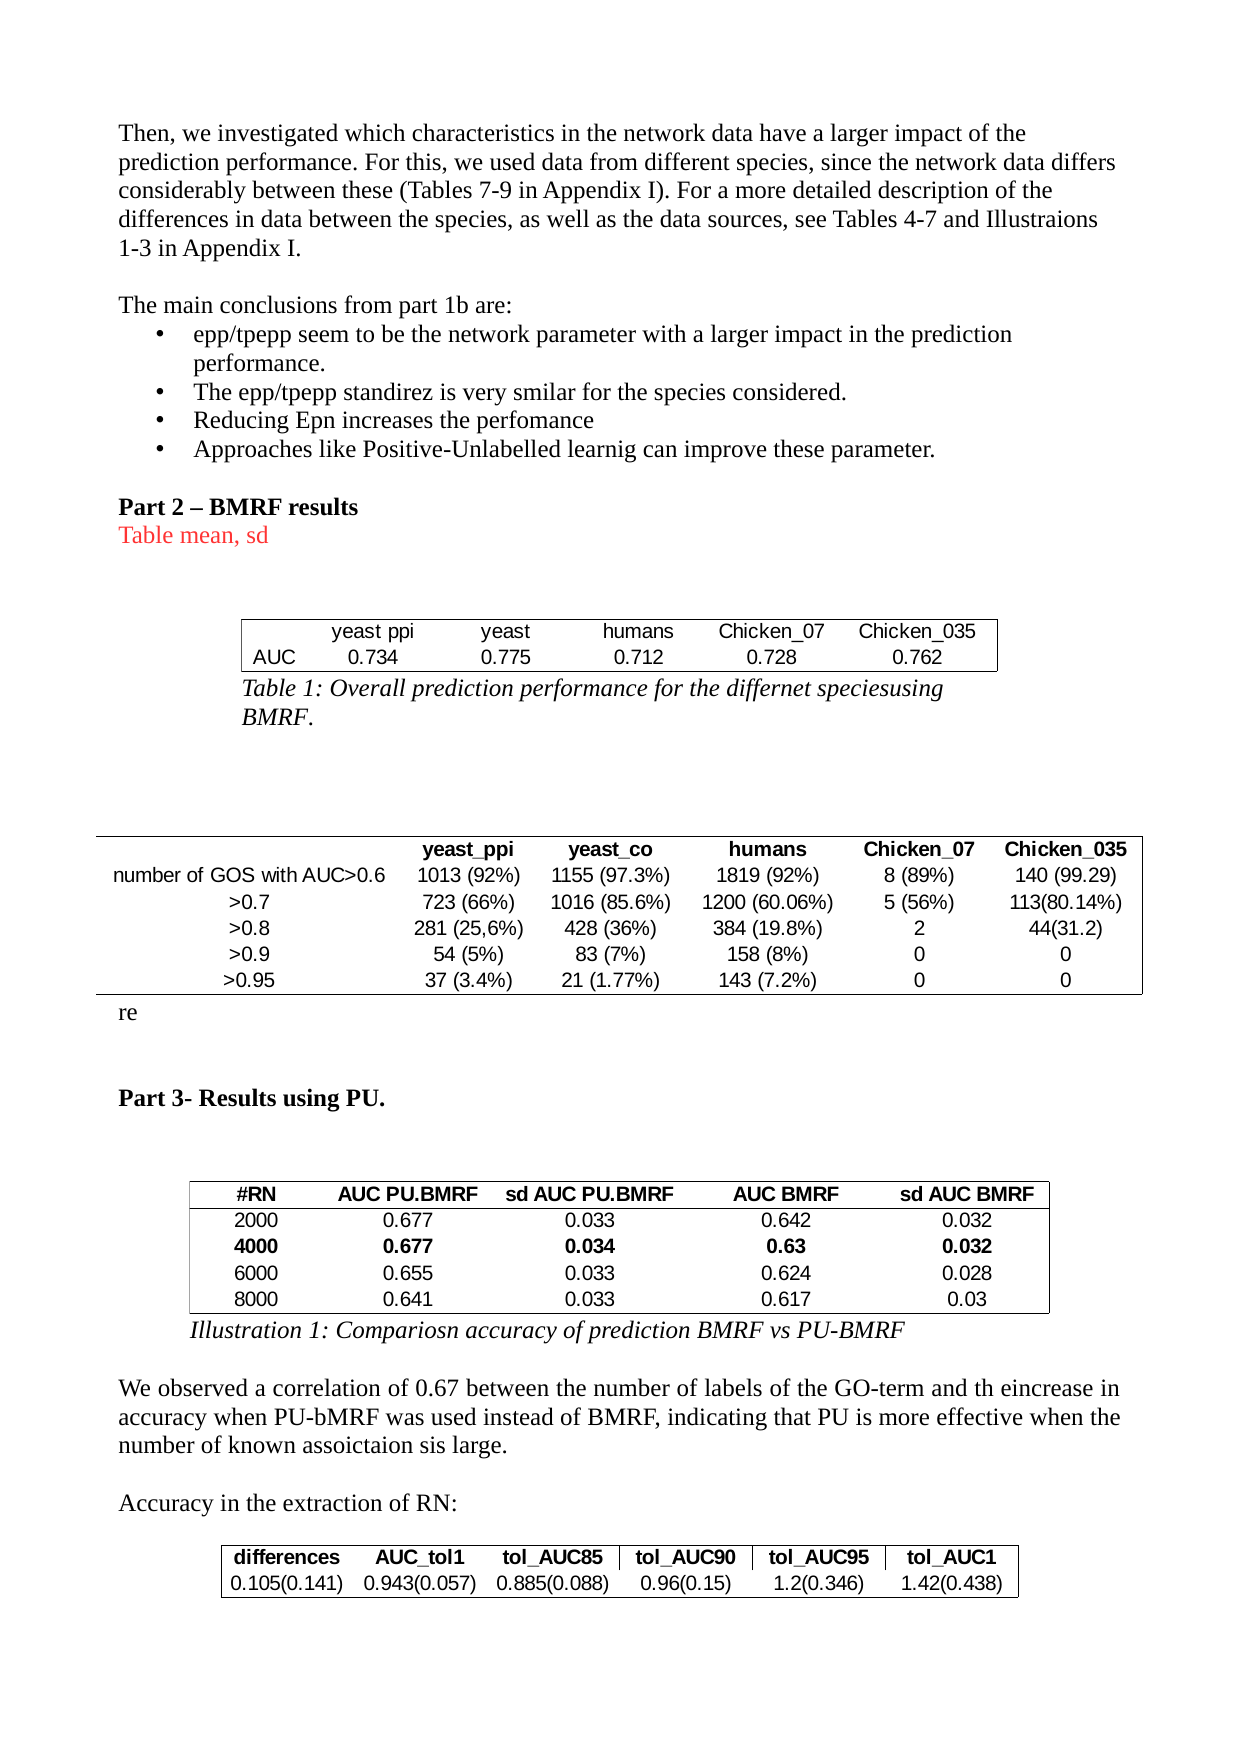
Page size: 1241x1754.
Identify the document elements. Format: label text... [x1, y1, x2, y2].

text Then, we investigated which characteristics in the network data have a larger impact of the prediction performance. For this, we used data from different species, since the network data differs considerably between these (Tables 7-9 in Appendix I). For a more detailed description of the differences in data between the species, as well as the data sources, see Tables 4-7 and Illustraions 1-3 in Appendix I. [118, 118, 1122, 262]
text re [118, 837, 1122, 994]
text re [118, 995, 1122, 1026]
text Part 2 – BMRF results [118, 492, 1122, 521]
text Part 3- Results using PU. [118, 1083, 1122, 1112]
text We observed a correlation of 0.67 between the number of labels of the GO-term and th eincrease in accuracy when PU-bMRF was used instead of BMRF, indicating that PU is more effective when the number of known assoictaion sis large. [118, 1373, 1122, 1459]
list epp/tpepp seem to be the network parameter with a larger impact in the prediction performance. [156, 319, 1122, 377]
list Reducing Epn increases the perfomance [156, 406, 1122, 434]
text Table mean, sd [118, 521, 1122, 549]
text The main conclusions from part 1b are: [118, 291, 1122, 319]
list The epp/tpepp standirez is very smilar for the species considered. [156, 377, 1122, 406]
text Table 1: Overall prediction performance for the differnet speciesusing BMRF. [241, 619, 999, 730]
text Illustration 1: Compariosn accuracy of prediction BMRF vs PU-BMRF [189, 1182, 1051, 1344]
text Accuracy in the extraction of RN: [118, 1488, 1122, 1517]
list Approaches like Positive-Unlabelled learnig can improve these parameter. [156, 434, 1122, 463]
